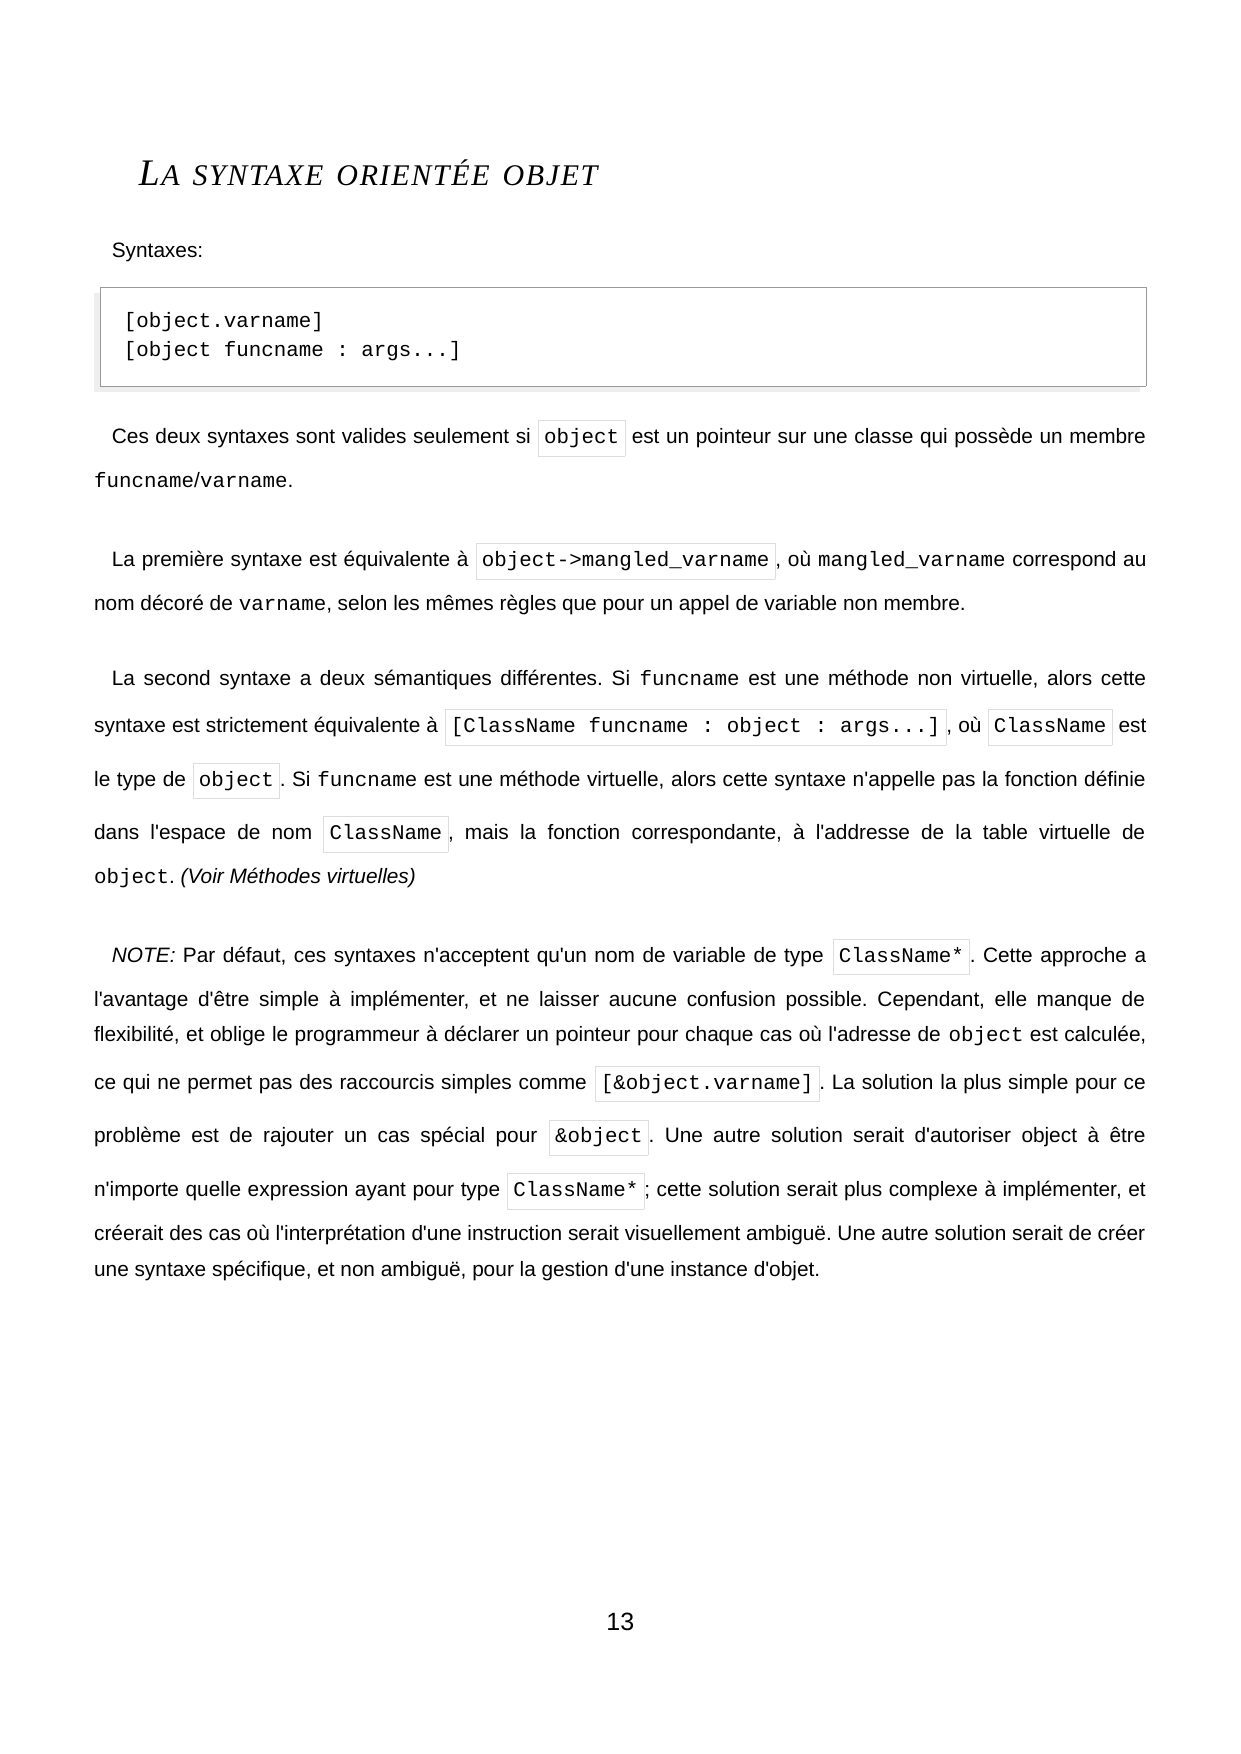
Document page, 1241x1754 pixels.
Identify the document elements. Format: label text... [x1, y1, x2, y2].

text Ces deux syntaxes sont valides seulement si object est un pointeur sur une classe qui possède un membre funcname/varname. [94, 420, 1146, 494]
text Syntaxes: [94, 238, 1146, 262]
text [object.varname] [101, 288, 1146, 315]
text La second syntaxe a deux sémantiques différentes. Si funcname est une méthode non virtuelle, alors cette syntaxe est strictement équivalente à [ClassName funcname : object : args...], où ClassName est le type de object. Si funcname est une méthode virtuelle, alors cette syntaxe n'appelle pas la fonction définie dans l'espace de nom ClassName, mais la fonction correspondante, à l'addresse de la table virtuelle de object. (Voir Méthodes virtuelles) [94, 665, 1146, 890]
subtitle La syntaxe orientée objet [139, 150, 1146, 193]
text La première syntaxe est équivalente à object->mangled_varname, où mangled_varname correspond au nom décoré de varname, selon les mêmes règles que pour un appel de variable non membre. [94, 543, 1146, 616]
text NOTE: Par défaut, ces syntaxes n'acceptent qu'un nom de variable de type ClassName*. Cette approche a l'avantage d'être simple à implémenter, et ne laisser aucune confusion possible. Cependant, elle manque de flexibilité, et oblige le programmeur à déclarer un pointeur pour chaque cas où l'adresse de object est calculée, ce qui ne permet pas des raccourcis simples comme [&object.varname]. La solution la plus simple pour ce problème est de rajouter un cas spécial pour &object. Une autre solution serait d'autoriser object à être n'importe quelle expression ayant pour type ClassName*; cette solution serait plus complexe à implémenter, et créerait des cas où l'interprétation d'une instruction serait visuellement ambiguë. Une autre solution serait de créer une syntaxe spécifique, et non ambiguë, pour la gestion d'une instance d'objet. [94, 939, 1146, 1281]
text [object funcname : args...] [101, 315, 1146, 386]
